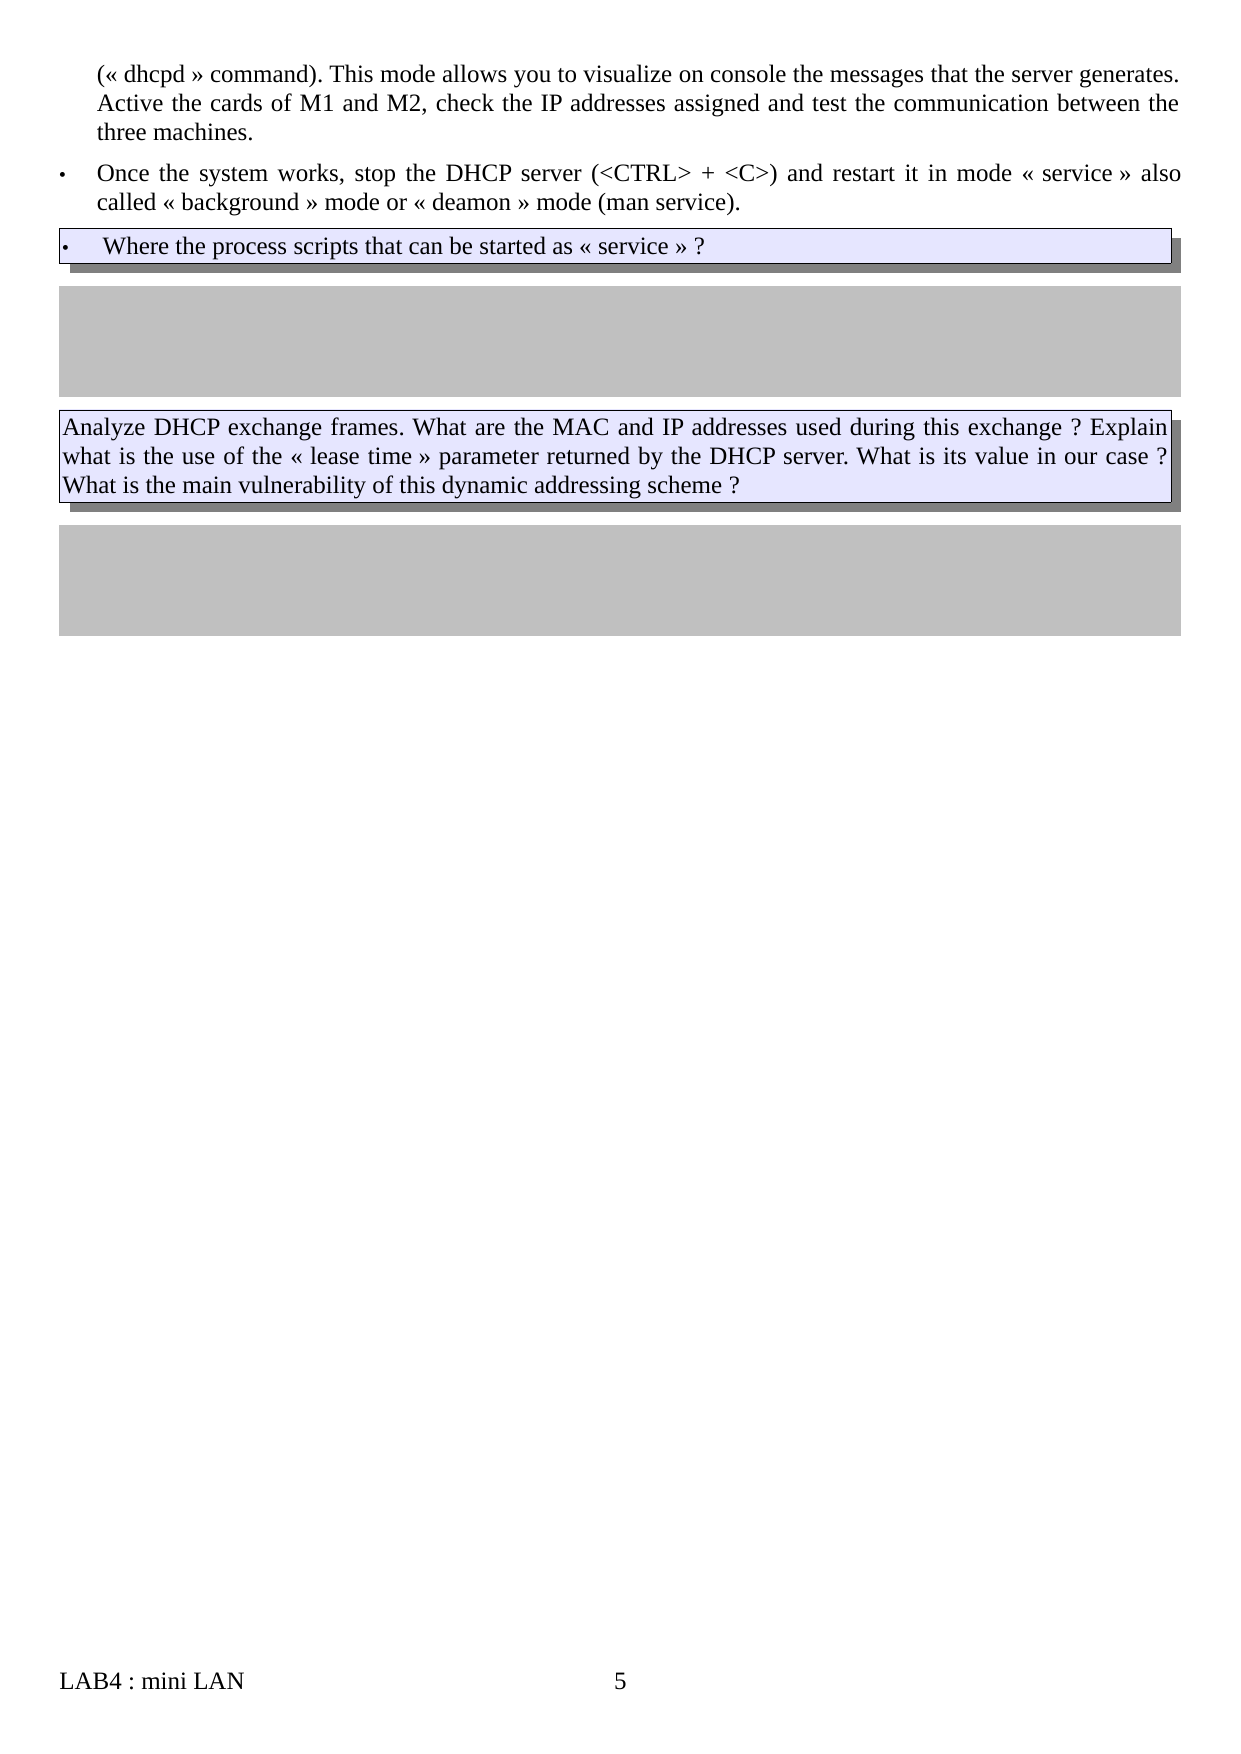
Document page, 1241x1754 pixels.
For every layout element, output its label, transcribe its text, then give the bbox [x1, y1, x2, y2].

list Once the system works, stop the DHCP server (<CTRL> + <C>) and restart it in mode « service » also called « background » mode or « deamon » mode (man service). [59, 158, 1181, 215]
text Analyze DHCP exchange frames. What are the MAC and IP addresses used during this exchange ? Explain what is the use of the « lease time » parameter returned by the DHCP server. What is its value in our case ? What is the main vulnerability of this dynamic addressing scheme ? [60, 411, 1171, 502]
list (« dhcpd » command). This mode allows you to visualize on console the messages that the server generates. Active the cards of M1 and M2, check the IP addresses assigned and test the communication between the three machines. [59, 59, 1181, 145]
list Where the process scripts that can be started as « service » ? [60, 229, 1171, 263]
